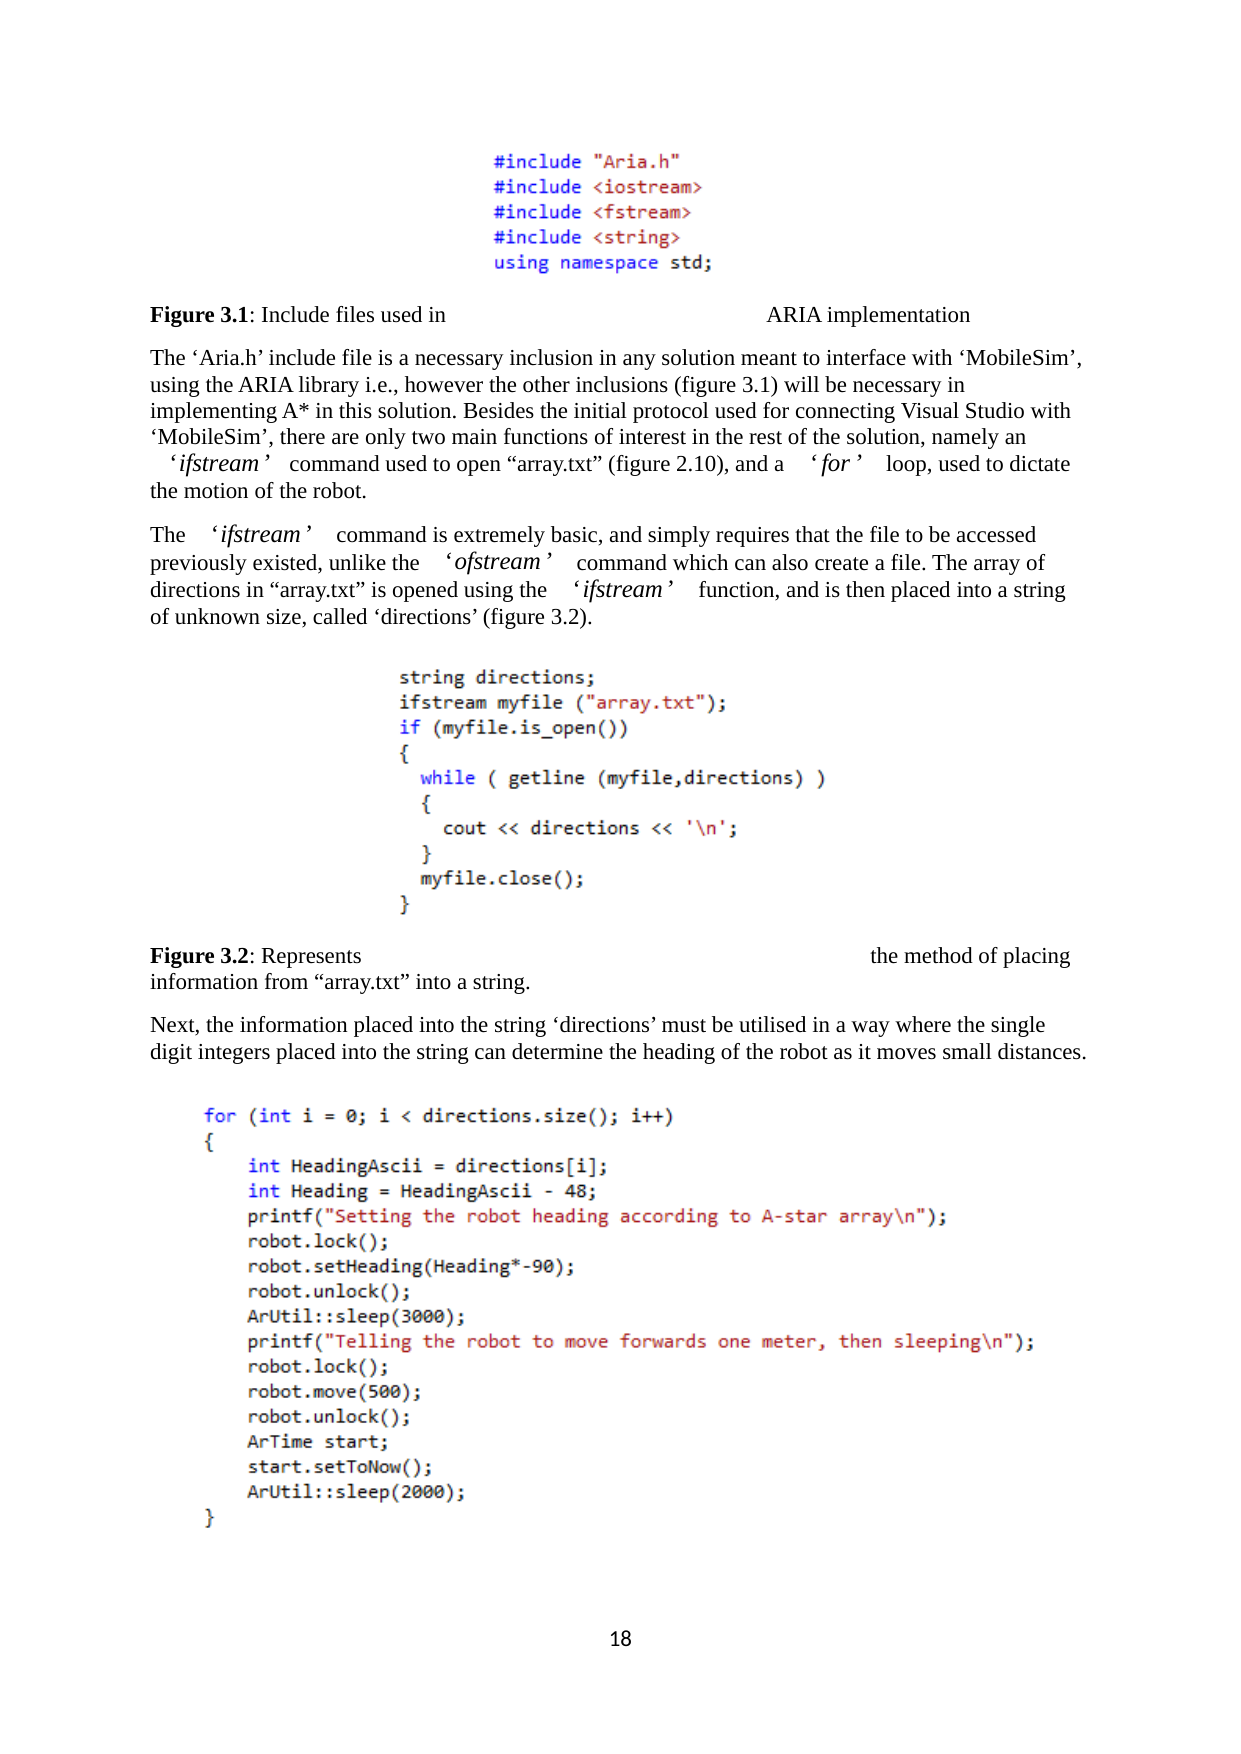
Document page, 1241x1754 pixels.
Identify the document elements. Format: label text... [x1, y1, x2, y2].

text The ‘Aria.h’ include file is a necessary inclusion in any solution meant to interface with ‘MobileSim’, using the ARIA library i.e., however the other inclusions (figure 3.1) will be necessary in implementing A* in this solution. Besides the initial protocol used for connecting Visual Studio with ‘MobileSim’, there are only two main functions of interest in the rest of the solution, namely an command used to open “array.txt” (figure 2.10), and a loop, used to dictate the motion of the robot. [150, 344, 1090, 504]
picture [491, 151, 747, 280]
picture [193, 1102, 1047, 1550]
text Next, the information placed into the string ‘directions’ must be utilised in a way where the single digit integers placed into the string can determine the heading of the robot as it moves small distances. [150, 1011, 1090, 1064]
picture [385, 665, 852, 932]
text Figure 3.2: Represents the method of placing information from “array.txt” into a string. [150, 942, 1090, 995]
text The command is extremely basic, and simply requires that the file to be accessed previously existed, unlike the command which can also create a file. The array of directions in “array.txt” is opened using the function, and is then placed into a string of unknown size, called ‘directions’ (figure 3.2). [150, 520, 1090, 629]
text Figure 3.1: Include files used in ARIA implementation [150, 301, 1090, 328]
